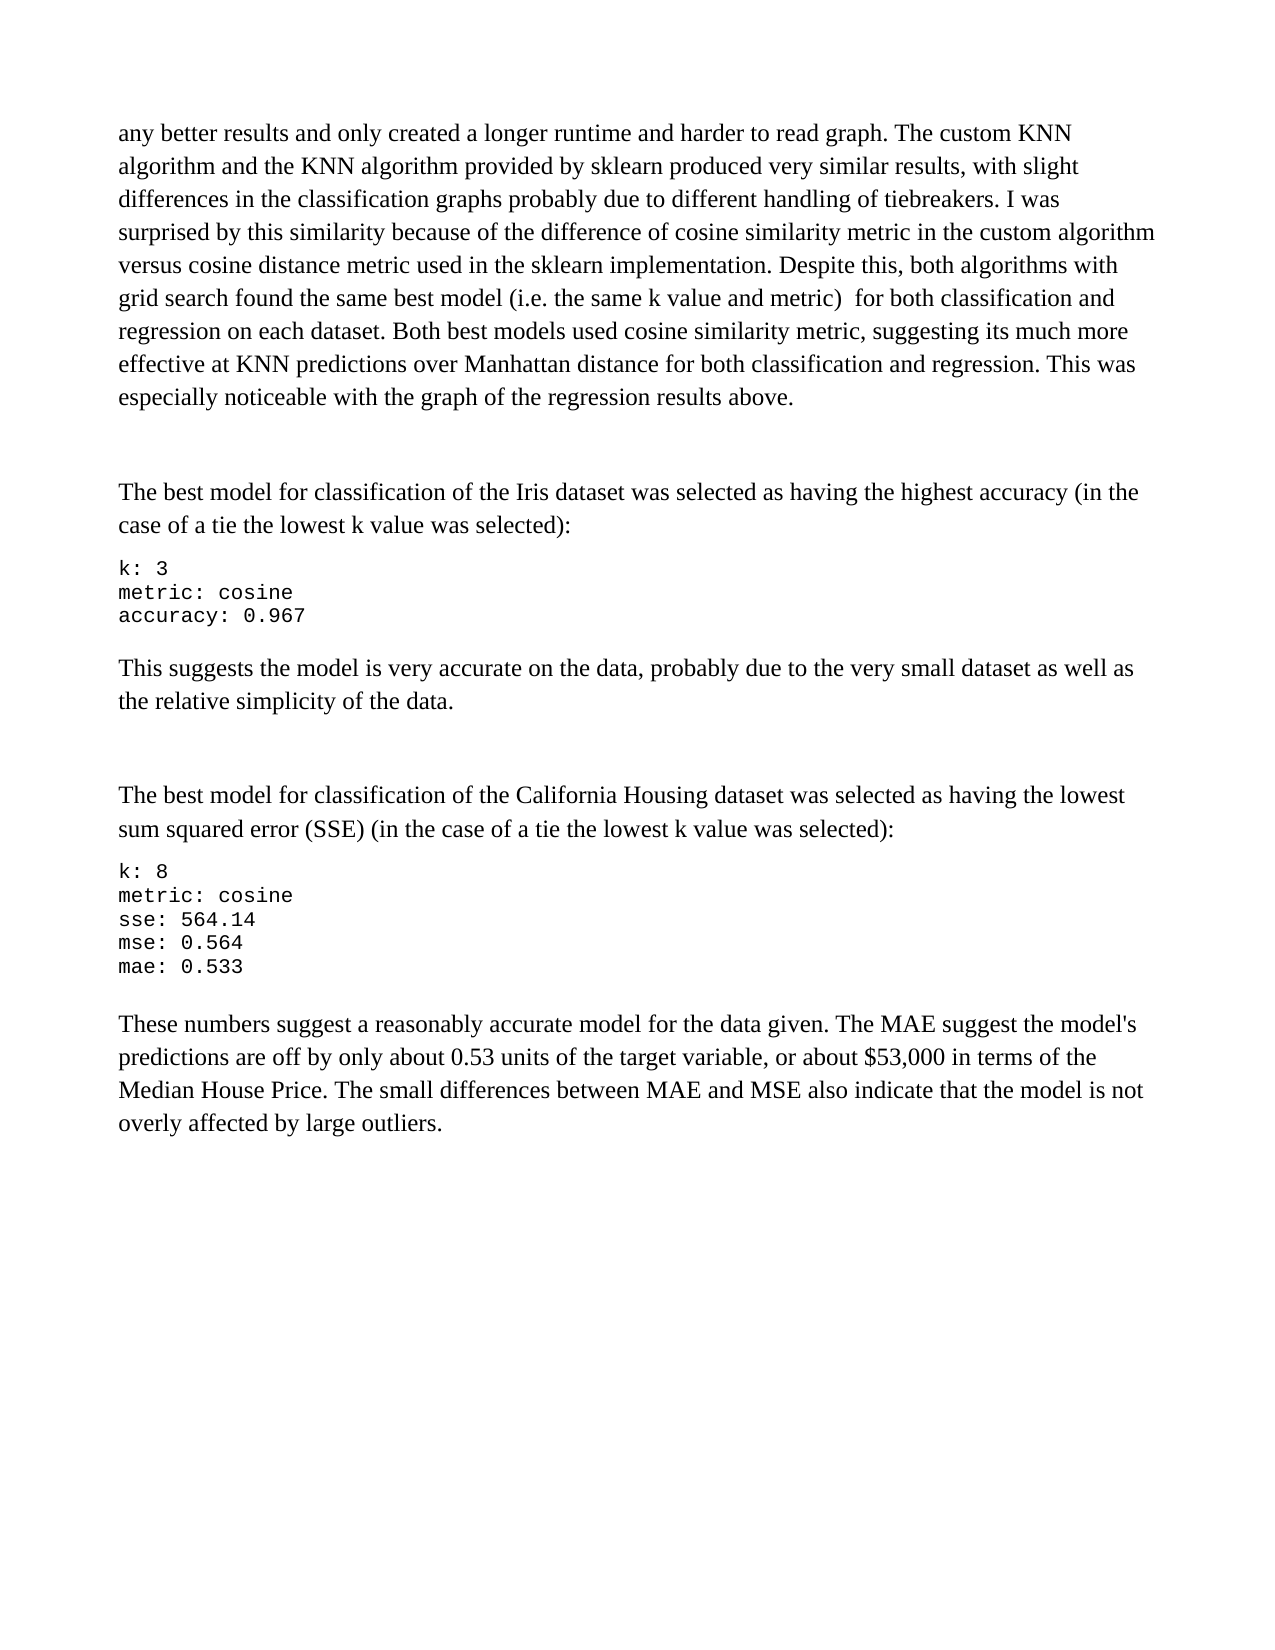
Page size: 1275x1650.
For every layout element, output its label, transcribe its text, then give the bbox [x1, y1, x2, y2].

text metric: cosine [118, 885, 1157, 908]
text k: 8 [118, 861, 1157, 885]
text mae: 0.533 [118, 956, 1157, 979]
text metric: cosine [118, 582, 1157, 605]
text accuracy: 0.967 [118, 605, 1157, 629]
text This suggests the model is very accurate on the data, probably due to the very small dataset as well as the relative simplicity of the data. [118, 653, 1157, 714]
text k: 3 [118, 558, 1157, 582]
text The best model for classification of the Iris dataset was selected as having the highest accuracy (in the case of a tie the lowest k value was selected): [118, 477, 1157, 539]
text sse: 564.14 [118, 908, 1157, 932]
text mse: 0.564 [118, 932, 1157, 956]
text The best model for classification of the California Housing dataset was selected as having the lowest sum squared error (SSE) (in the case of a tie the lowest k value was selected): [118, 781, 1157, 842]
text any better results and only created a longer runtime and harder to read graph. The custom KNN algorithm and the KNN algorithm provided by sklearn produced very similar results, with slight differences in the classification graphs probably due to different handling of tiebreakers. I was surprised by this similarity because of the difference of cosine similarity metric in the custom algorithm versus cosine distance metric used in the sklearn implementation. Despite this, both algorithms with grid search found the same best model (i.e. the same k value and metric) for both classification and regression on each dataset. Both best models used cosine similarity metric, suggesting its much more effective at KNN predictions over Manhattan distance for both classification and regression. This was especially noticeable with the graph of the regression results above. [118, 118, 1157, 411]
text These numbers suggest a reasonably accurate model for the data given. The MAE suggest the model's predictions are off by only about 0.53 units of the target variable, or about $53,000 in terms of the Median House Price. The small differences between MAE and MSE also indicate that the model is not overly affected by large outliers. [118, 1009, 1157, 1137]
